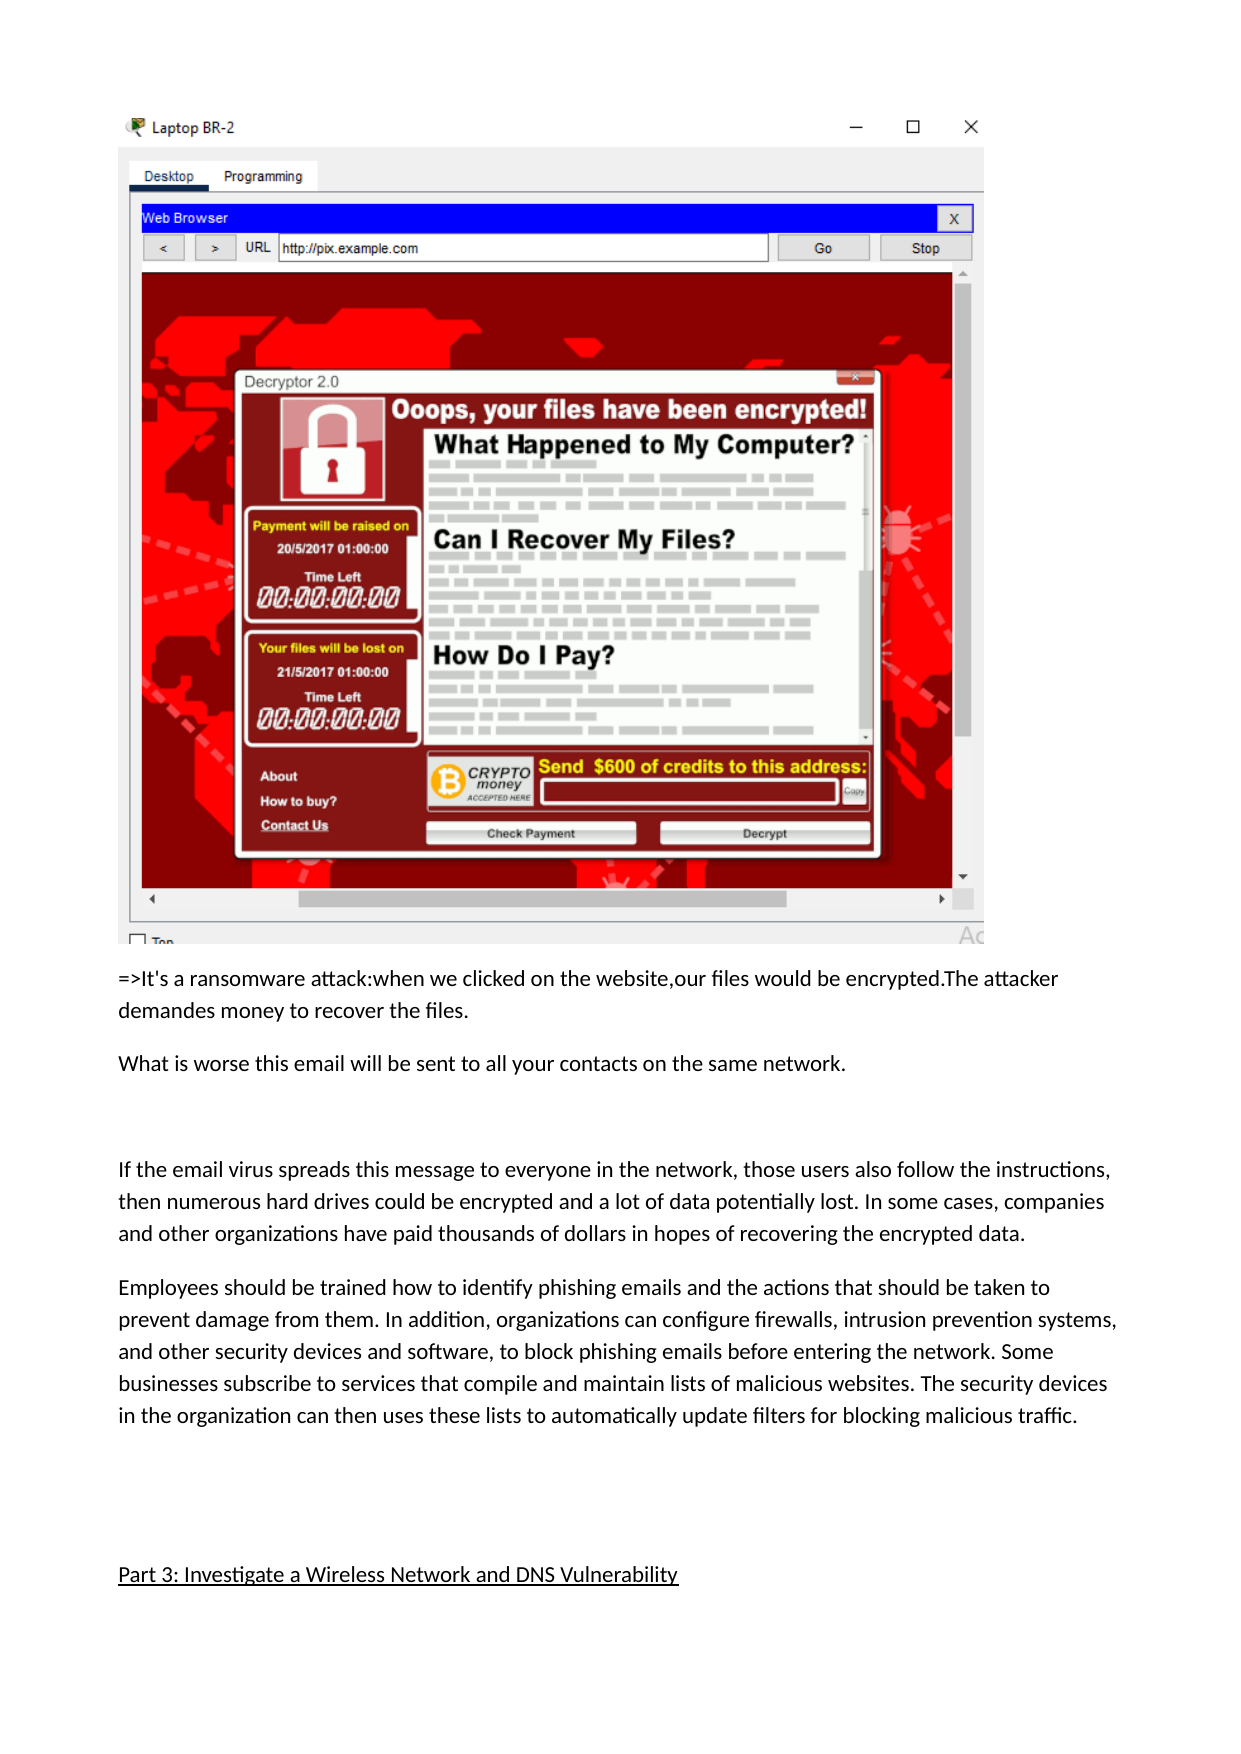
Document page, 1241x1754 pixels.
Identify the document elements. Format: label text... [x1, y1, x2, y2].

text What is worse this email will be sent to all your contacts on the same network. [118, 1049, 1122, 1077]
text Employees should be trained how to identify phishing emails and the actions that should be taken to prevent damage from them. In addition, organizations can configure firewalls, intrusion prevention systems, and other security devices and software, to block phishing emails before entering the network. Some businesses subscribe to services that compile and maintain lists of malicious websites. The security devices in the organization can then uses these lists to automatically update filters for blocking malicious traffic. [118, 1273, 1122, 1429]
text Part 3: Investigate a Wireless Network and DNS Vulnerability [118, 1560, 1122, 1588]
text If the email virus spreads this message to everyone in the network, those users also follow the instructions, then numerous hard drives could be encrypted and a lot of data potentially lost. In some cases, companies and other organizations have paid thousands of dollars in hopes of recovering the encrypted data. [118, 1155, 1122, 1248]
text =>It's a ransomware attack:when we clicked on the website,our files would be encrypted.The attacker demandes money to recover the files. [118, 964, 1122, 1024]
